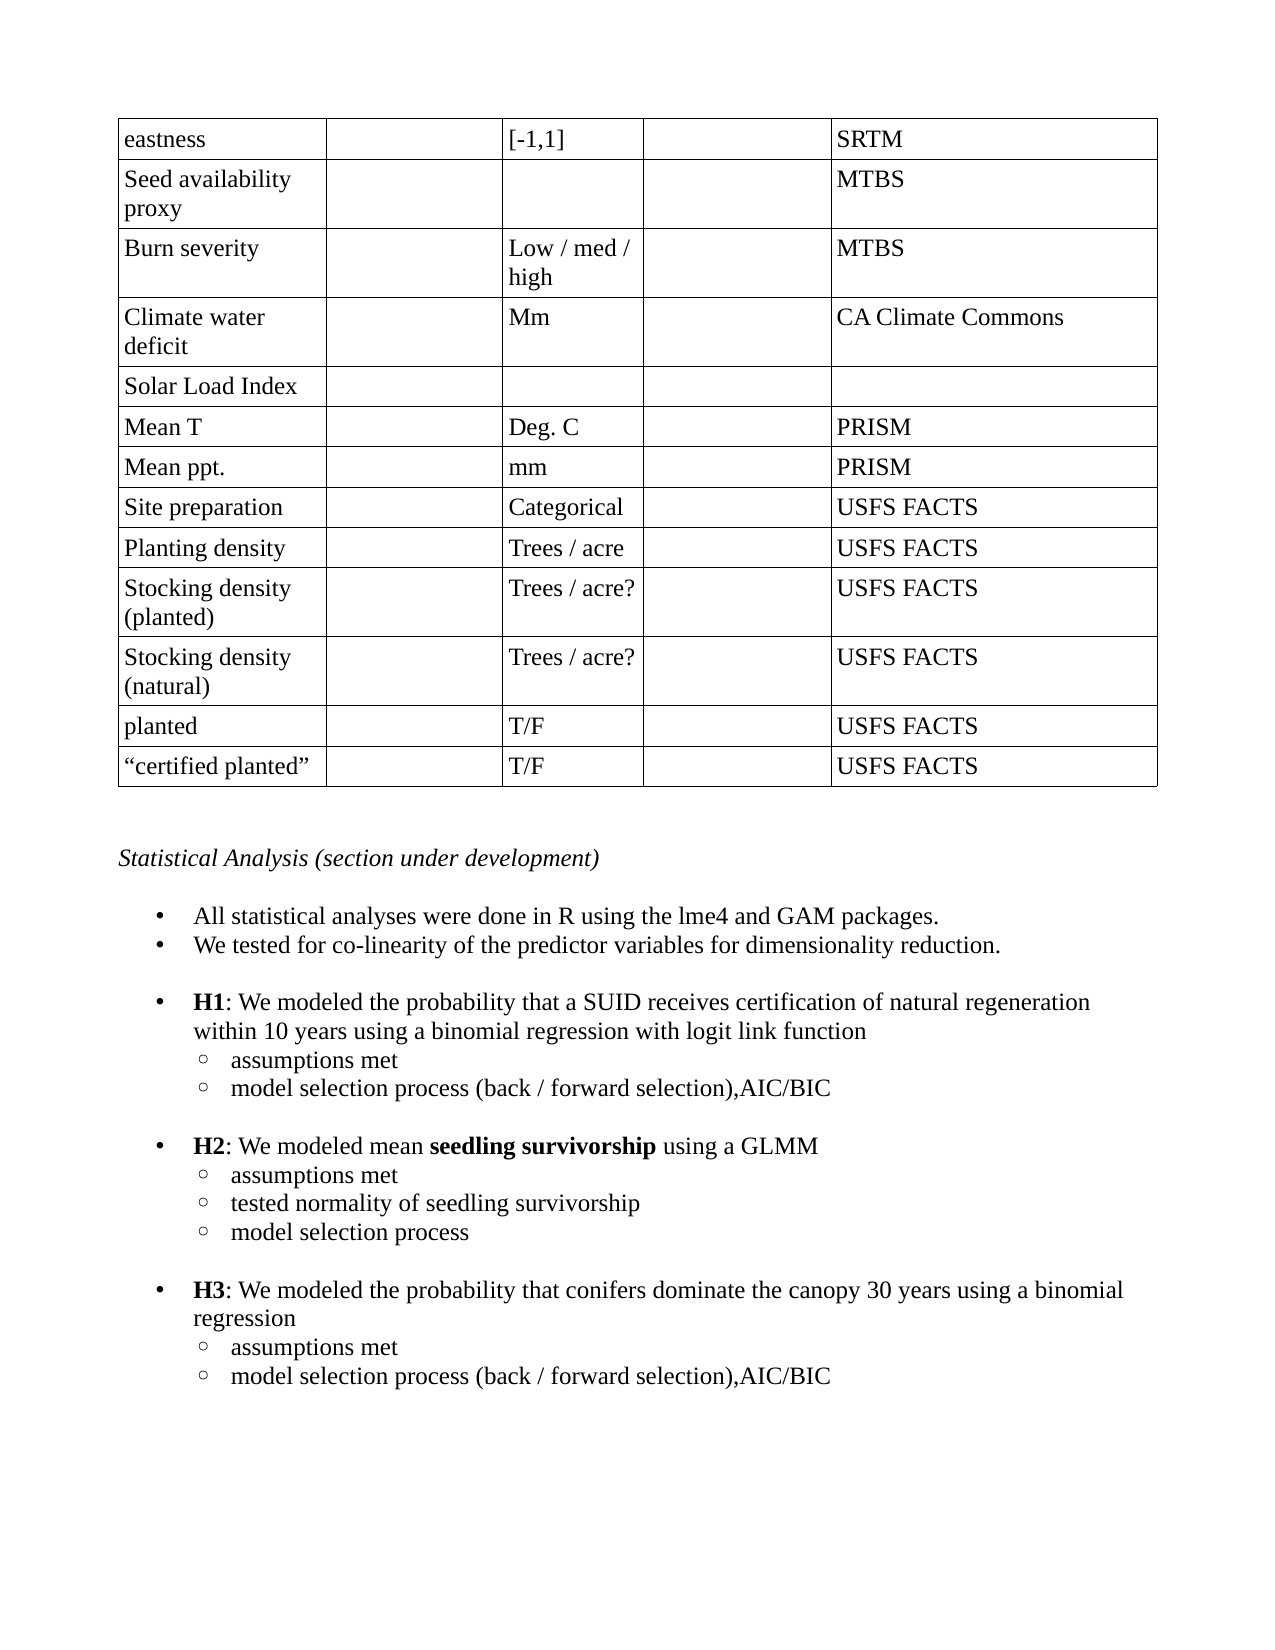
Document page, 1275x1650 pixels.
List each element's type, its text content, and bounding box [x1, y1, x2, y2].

table_cell [327, 298, 502, 366]
table_cell [327, 747, 502, 786]
table_cell [503, 160, 643, 227]
table_cell mm [503, 447, 643, 487]
list H1: We modeled the probability that a SUID receives certification of natural regeneration within 10 years using a binomial regression with logit link function [156, 987, 1157, 1045]
table_cell Low / med / high [503, 229, 643, 297]
table_cell planted [119, 706, 326, 746]
list model selection process (back / forward selection),AIC/BIC [193, 1073, 1157, 1102]
table_cell [644, 367, 831, 406]
list H2: We modeled mean seedling survivorship using a GLMM [156, 1131, 1157, 1160]
table_cell [644, 637, 831, 705]
list model selection process (back / forward selection),AIC/BIC [193, 1361, 1157, 1390]
table_cell Mean T [119, 407, 326, 446]
table_cell Trees / acre? [503, 637, 643, 705]
table_cell [327, 407, 502, 446]
table_cell MTBS [832, 229, 1157, 297]
list assumptions met [193, 1160, 1157, 1188]
table_cell [-1,1] [503, 119, 643, 158]
list model selection process [193, 1217, 1157, 1246]
table_cell Mean ppt. [119, 447, 326, 487]
table_cell Deg. C [503, 407, 643, 446]
table_cell USFS FACTS [832, 706, 1157, 746]
table_cell USFS FACTS [832, 637, 1157, 705]
table_cell MTBS [832, 160, 1157, 227]
table_cell Climate water deficit [119, 298, 326, 366]
table_cell Stocking density (planted) [119, 568, 326, 636]
table_cell USFS FACTS [832, 568, 1157, 636]
table_cell USFS FACTS [832, 528, 1157, 567]
table_cell Categorical [503, 488, 643, 527]
table_cell [644, 298, 831, 366]
table_cell [503, 367, 643, 406]
list tested normality of seedling survivorship [193, 1188, 1157, 1217]
list H3: We modeled the probability that conifers dominate the canopy 30 years using a binomial regression [156, 1275, 1157, 1332]
table_cell eastness [119, 119, 326, 158]
table_cell [327, 706, 502, 746]
table_cell Stocking density (natural) [119, 637, 326, 705]
table_cell [644, 229, 831, 297]
table_cell [327, 488, 502, 527]
table_cell Trees / acre? [503, 568, 643, 636]
table_cell USFS FACTS [832, 747, 1157, 786]
table_cell [327, 528, 502, 567]
table_cell [832, 367, 1157, 406]
table_cell [327, 447, 502, 487]
table_cell [644, 119, 831, 158]
table_cell Trees / acre [503, 528, 643, 567]
table_cell [327, 229, 502, 297]
text Statistical Analysis (section under development) [118, 843, 1157, 872]
table_cell USFS FACTS [832, 488, 1157, 527]
table_cell Solar Load Index [119, 367, 326, 406]
table_cell Seed availability proxy [119, 160, 326, 227]
table_cell [644, 706, 831, 746]
table_cell [644, 568, 831, 636]
table_cell T/F [503, 706, 643, 746]
table_cell “certified planted” [119, 747, 326, 786]
table_cell [644, 747, 831, 786]
table_cell [644, 160, 831, 227]
list We tested for co-linearity of the predictor variables for dimensionality reduction. [156, 930, 1157, 958]
table_cell Site preparation [119, 488, 326, 527]
list assumptions met [193, 1045, 1157, 1073]
table_cell [644, 447, 831, 487]
table_cell PRISM [832, 407, 1157, 446]
table_cell Mm [503, 298, 643, 366]
table_cell [327, 160, 502, 227]
table_cell Planting density [119, 528, 326, 567]
table_cell [644, 528, 831, 567]
table_cell [327, 367, 502, 406]
table_cell [644, 407, 831, 446]
table_cell [327, 568, 502, 636]
table_cell T/F [503, 747, 643, 786]
table_cell SRTM [832, 119, 1157, 158]
list assumptions met [193, 1332, 1157, 1361]
table_cell [327, 119, 502, 158]
table_cell PRISM [832, 447, 1157, 487]
table_cell [327, 637, 502, 705]
list All statistical analyses were done in R using the lme4 and GAM packages. [156, 901, 1157, 930]
table_cell Burn severity [119, 229, 326, 297]
table_cell CA Climate Commons [832, 298, 1157, 366]
table_cell [644, 488, 831, 527]
